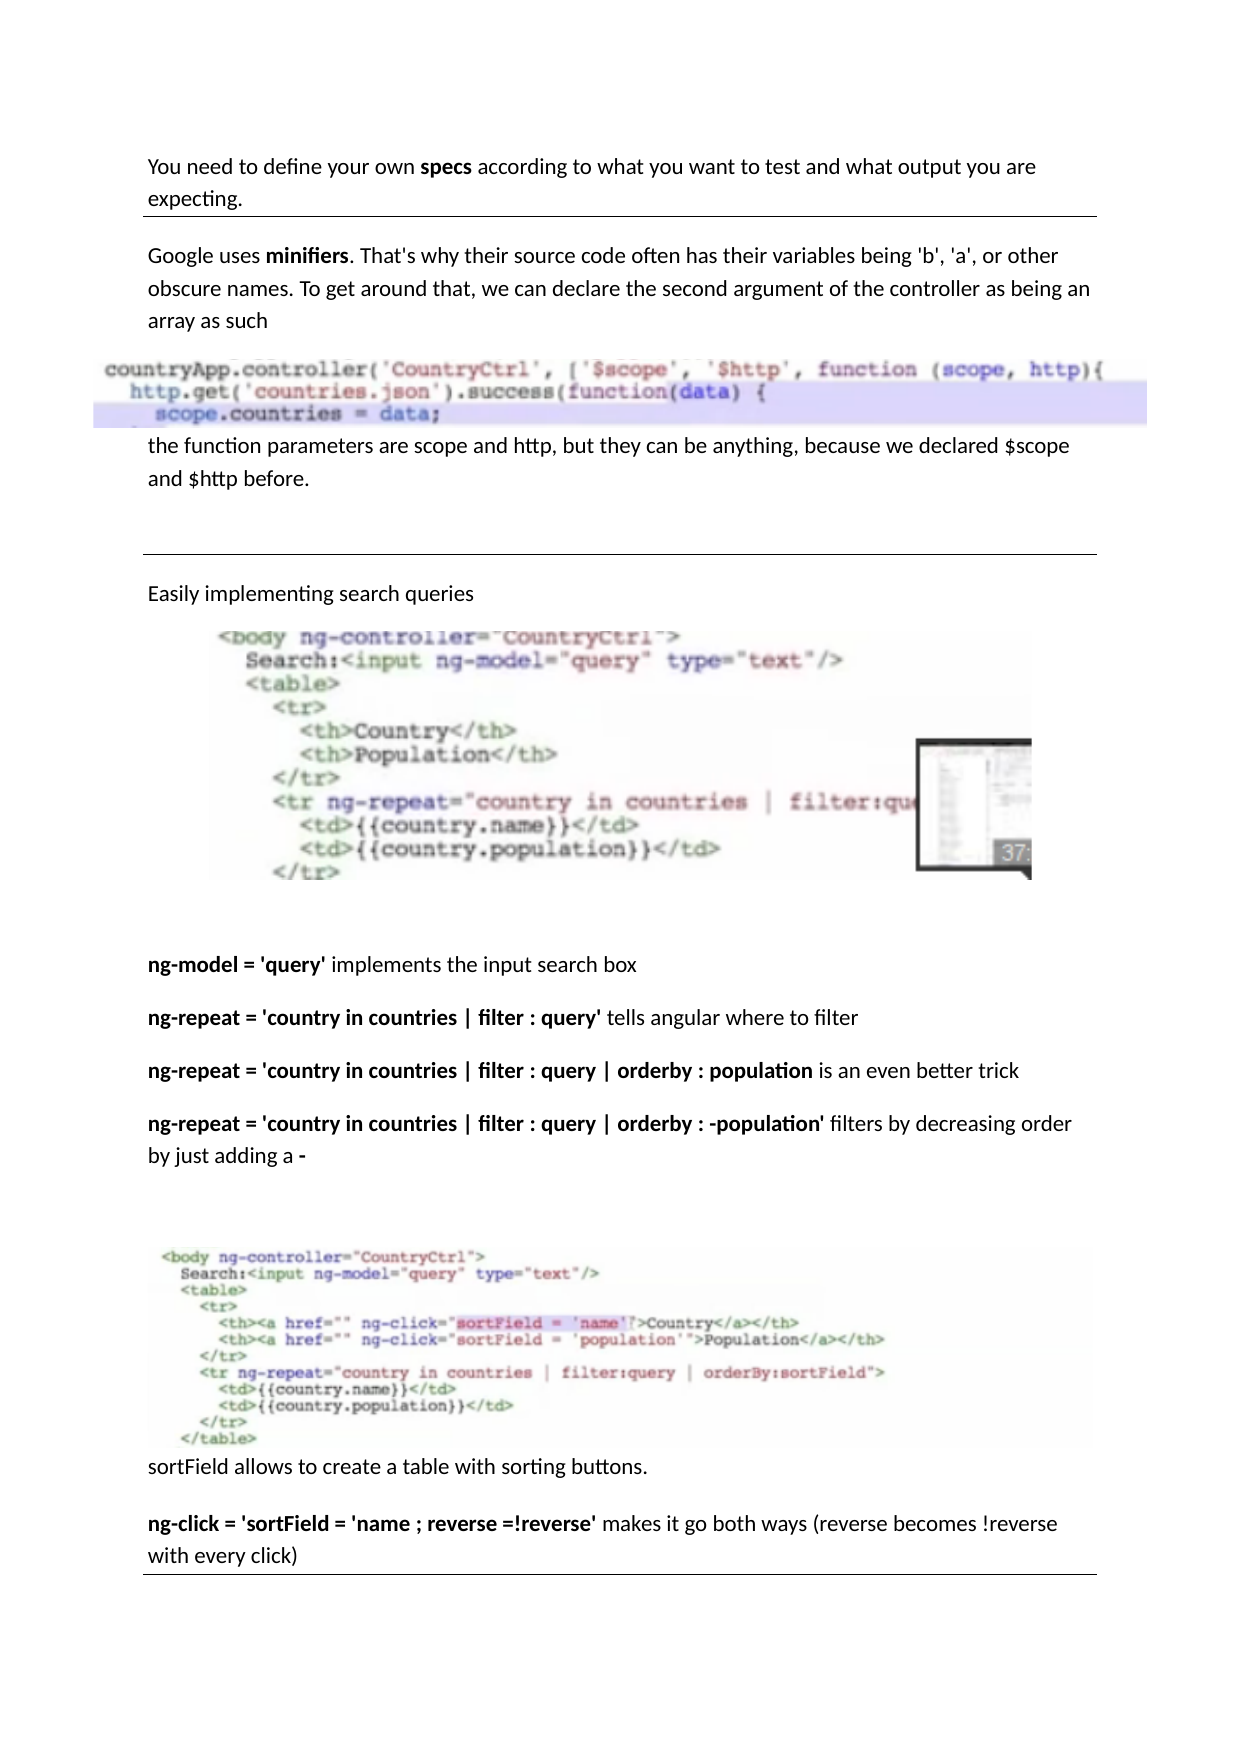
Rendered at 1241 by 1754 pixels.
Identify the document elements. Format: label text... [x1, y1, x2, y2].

text sortField allows to create a table with sorting buttons. [148, 1448, 1093, 1480]
text ng-repeat = 'country in countries | filter : query | orderby : population is an even better trick [148, 1056, 1093, 1084]
text the function parameters are scope and http, but they can be anything, because we declared $scope and $http before. [148, 428, 1093, 492]
text Easily implementing search queries [148, 579, 1093, 607]
text ng-click = 'sortField = 'name ; reverse =!reverse' makes it go both ways (reverse becomes !reverse with every click) [143, 1505, 1097, 1574]
picture [208, 631, 1032, 880]
text Google uses minifiers. That's why their source code often has their variables being 'b', 'a', or other obscure names. To get around that, we can declare the second argument of the controller as being an array as such [148, 242, 1093, 334]
picture [93, 359, 1147, 428]
picture [147, 1247, 1093, 1448]
text ng-repeat = 'country in countries | filter : query' tells angular where to filter [148, 1003, 1093, 1031]
text ng-model = 'query' implements the input search box [148, 950, 1093, 978]
text You need to define your own specs according to what you want to test and what output you are expecting. [143, 148, 1097, 216]
text ng-repeat = 'country in countries | filter : query | orderby : -population' filters by decreasing order by just adding a - [148, 1109, 1093, 1169]
